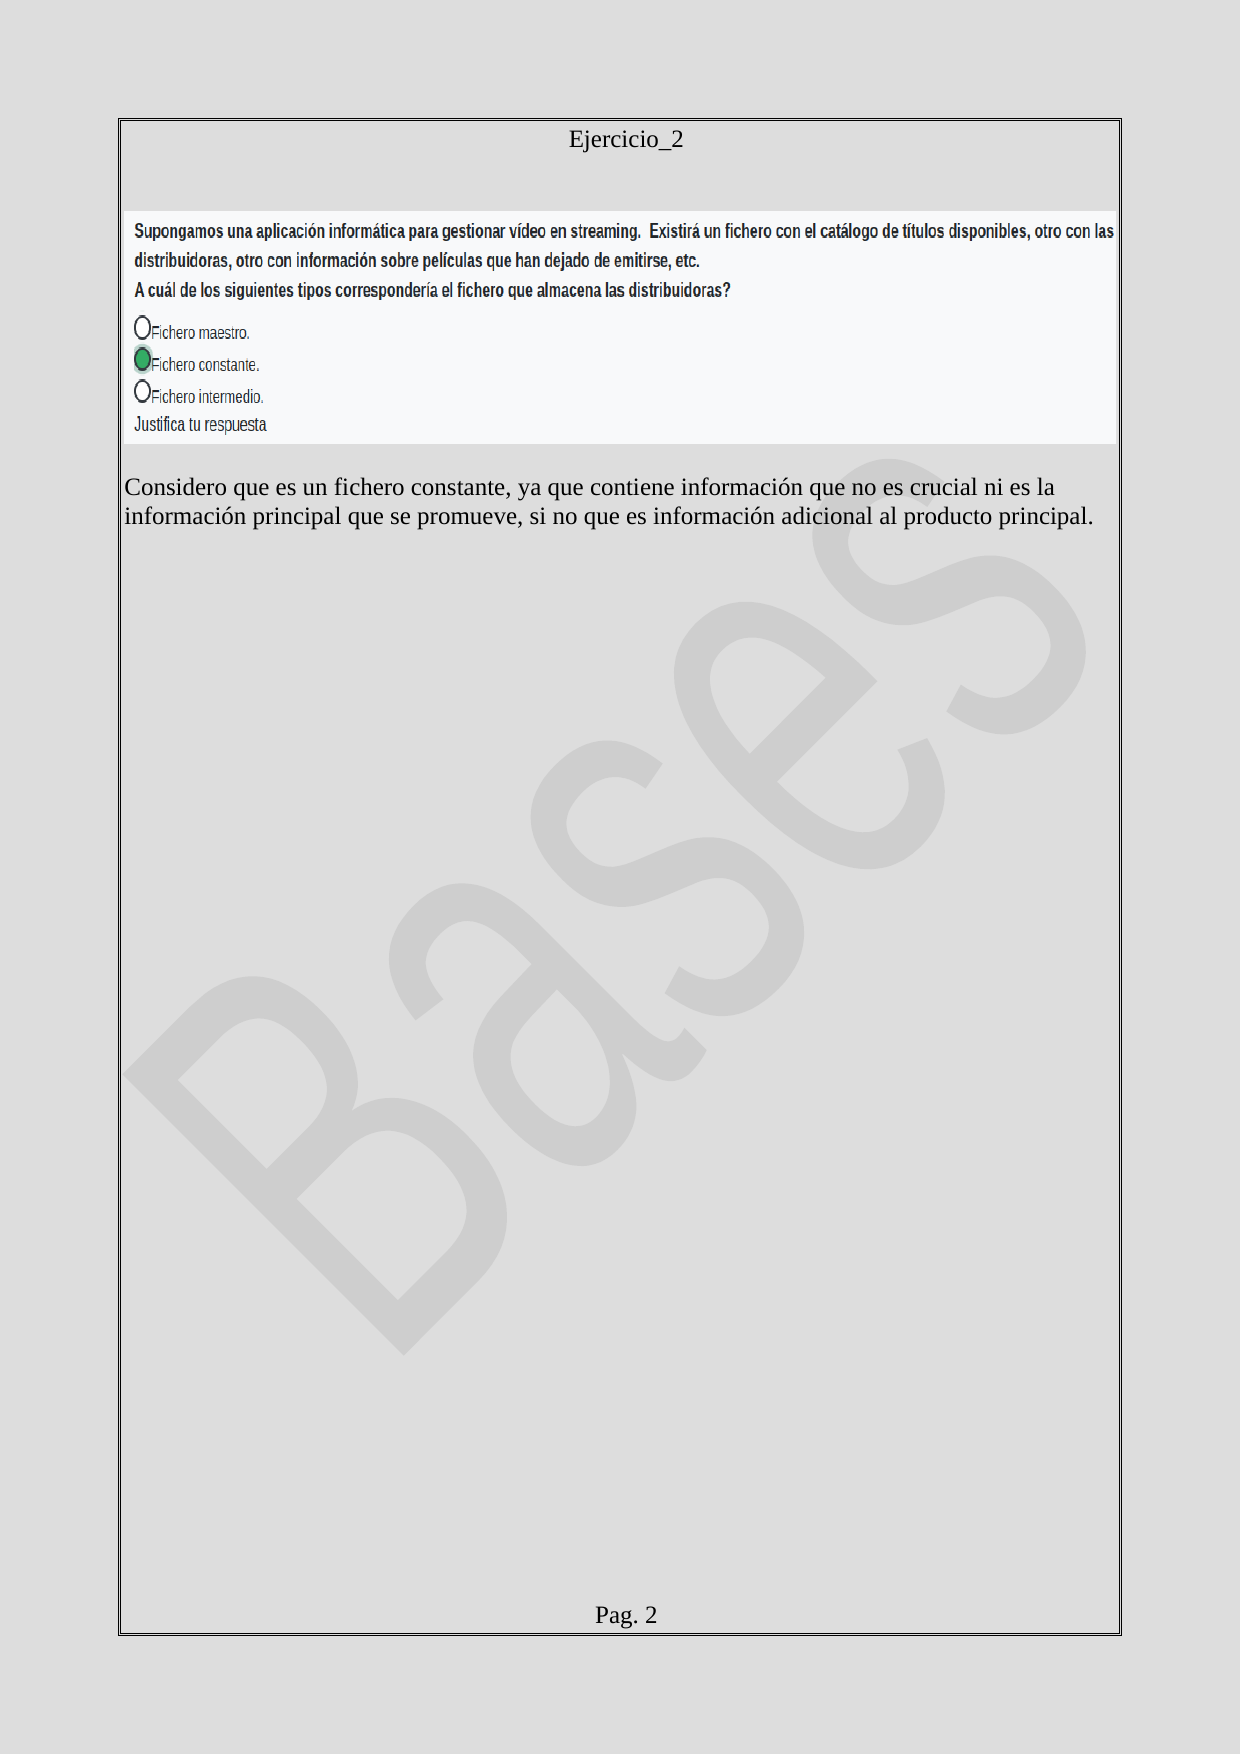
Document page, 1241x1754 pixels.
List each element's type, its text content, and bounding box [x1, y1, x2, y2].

text Considero que es un fichero constante, ya que contiene información que no es crucial ni es la información principal que se promueve, si no que es información adicional al producto principal. [852, 472, 1116, 529]
picture [124, 211, 1117, 444]
text Considero que es un fichero constante, ya que contiene información que no es crucial ni es la información principal que se promueve, si no que es información adicional al producto principal. [124, 472, 849, 529]
